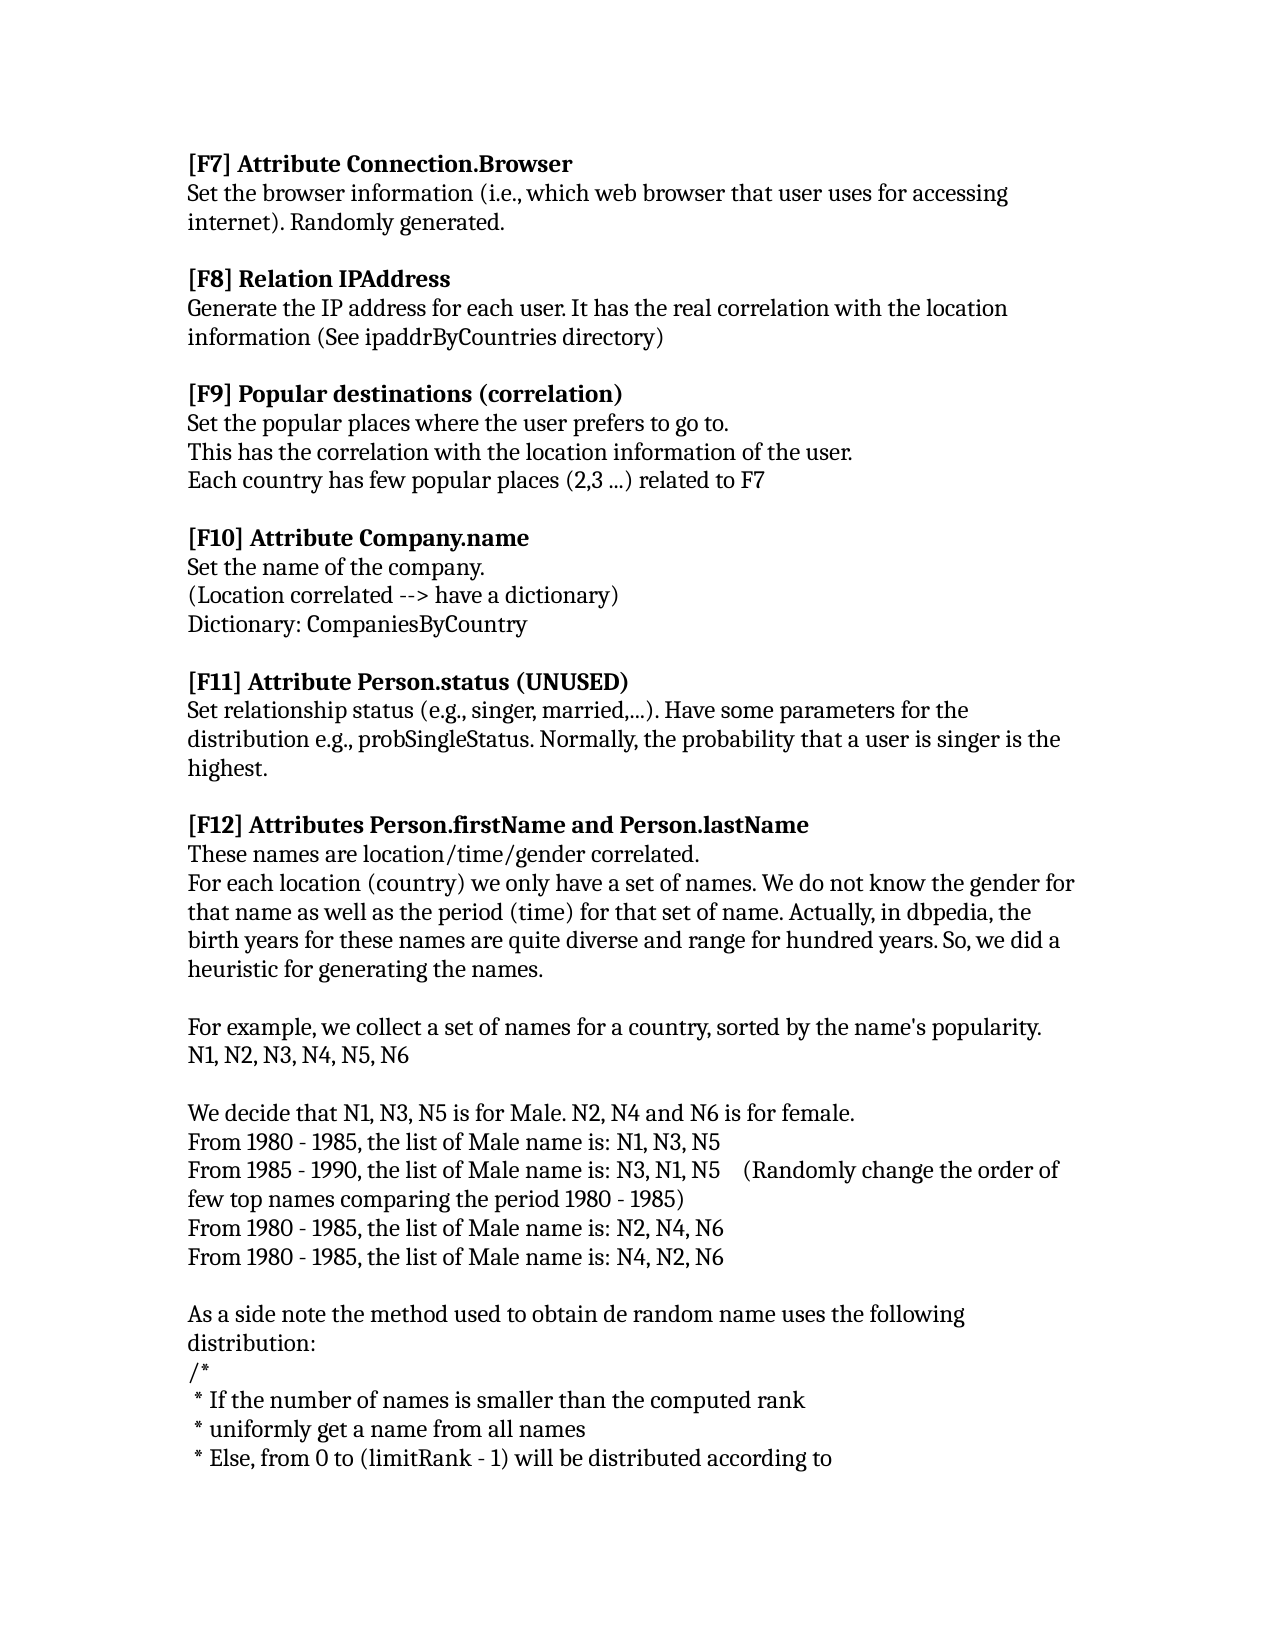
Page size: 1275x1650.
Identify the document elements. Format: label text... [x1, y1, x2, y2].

text [F11] Attribute Person.status (UNUSED) [187, 667, 1087, 696]
text [F7] Attribute Connection.Browser [187, 150, 1087, 179]
text [F8] Relation IPAddress [187, 265, 1087, 294]
text * Else, from 0 to (limitRank - 1) will be distributed according to [187, 1444, 1087, 1472]
text Each country has few popular places (2,3 ...) related to F7 [187, 466, 1087, 495]
text [F10] Attribute Company.name [187, 524, 1087, 552]
text We decide that N1, N3, N5 is for Male. N2, N4 and N6 is for female. [187, 1099, 1087, 1127]
text For each location (country) we only have a set of names. We do not know the gender for that name as well as the period (time) for that set of name. Actually, in dbpedia, the birth years for these names are quite diverse and range for hundred years. So, we did a heuristic for generating the names. [187, 869, 1087, 984]
text For example, we collect a set of names for a country, sorted by the name's popularity. [187, 1012, 1087, 1041]
text (Location correlated --> have a dictionary) [187, 581, 1087, 610]
text These names are location/time/gender correlated. [187, 840, 1087, 869]
text /* [187, 1357, 1087, 1386]
text Generate the IP address for each user. It has the real correlation with the location information (See ipaddrByCountries directory) [187, 294, 1087, 351]
text Set the name of the company. [187, 552, 1087, 581]
text From 1980 - 1985, the list of Male name is: N1, N3, N5 [187, 1127, 1087, 1156]
text As a side note the method used to obtain de random name uses the following distribution: [187, 1300, 1087, 1357]
text From 1980 - 1985, the list of Male name is: N2, N4, N6 [187, 1214, 1087, 1242]
text N1, N2, N3, N4, N5, N6 [187, 1041, 1087, 1070]
text [F9] Popular destinations (correlation) [187, 380, 1087, 409]
text From 1980 - 1985, the list of Male name is: N4, N2, N6 [187, 1242, 1087, 1271]
text * If the number of names is smaller than the computed rank [187, 1386, 1087, 1415]
text Set the browser information (i.e., which web browser that user uses for accessing internet). Randomly generated. [187, 179, 1087, 236]
text This has the correlation with the location information of the user. [187, 437, 1087, 466]
text From 1985 - 1990, the list of Male name is: N3, N1, N5 (Randomly change the order of few top names comparing the period 1980 - 1985) [187, 1156, 1087, 1214]
text * uniformly get a name from all names [187, 1415, 1087, 1444]
text Set the popular places where the user prefers to go to. [187, 409, 1087, 437]
text [F12] Attributes Person.firstName and Person.lastName [187, 811, 1087, 840]
text Set relationship status (e.g., singer, married,...). Have some parameters for the distribution e.g., probSingleStatus. Normally, the probability that a user is singer is the highest. [187, 696, 1087, 782]
text Dictionary: CompaniesByCountry [187, 610, 1087, 639]
